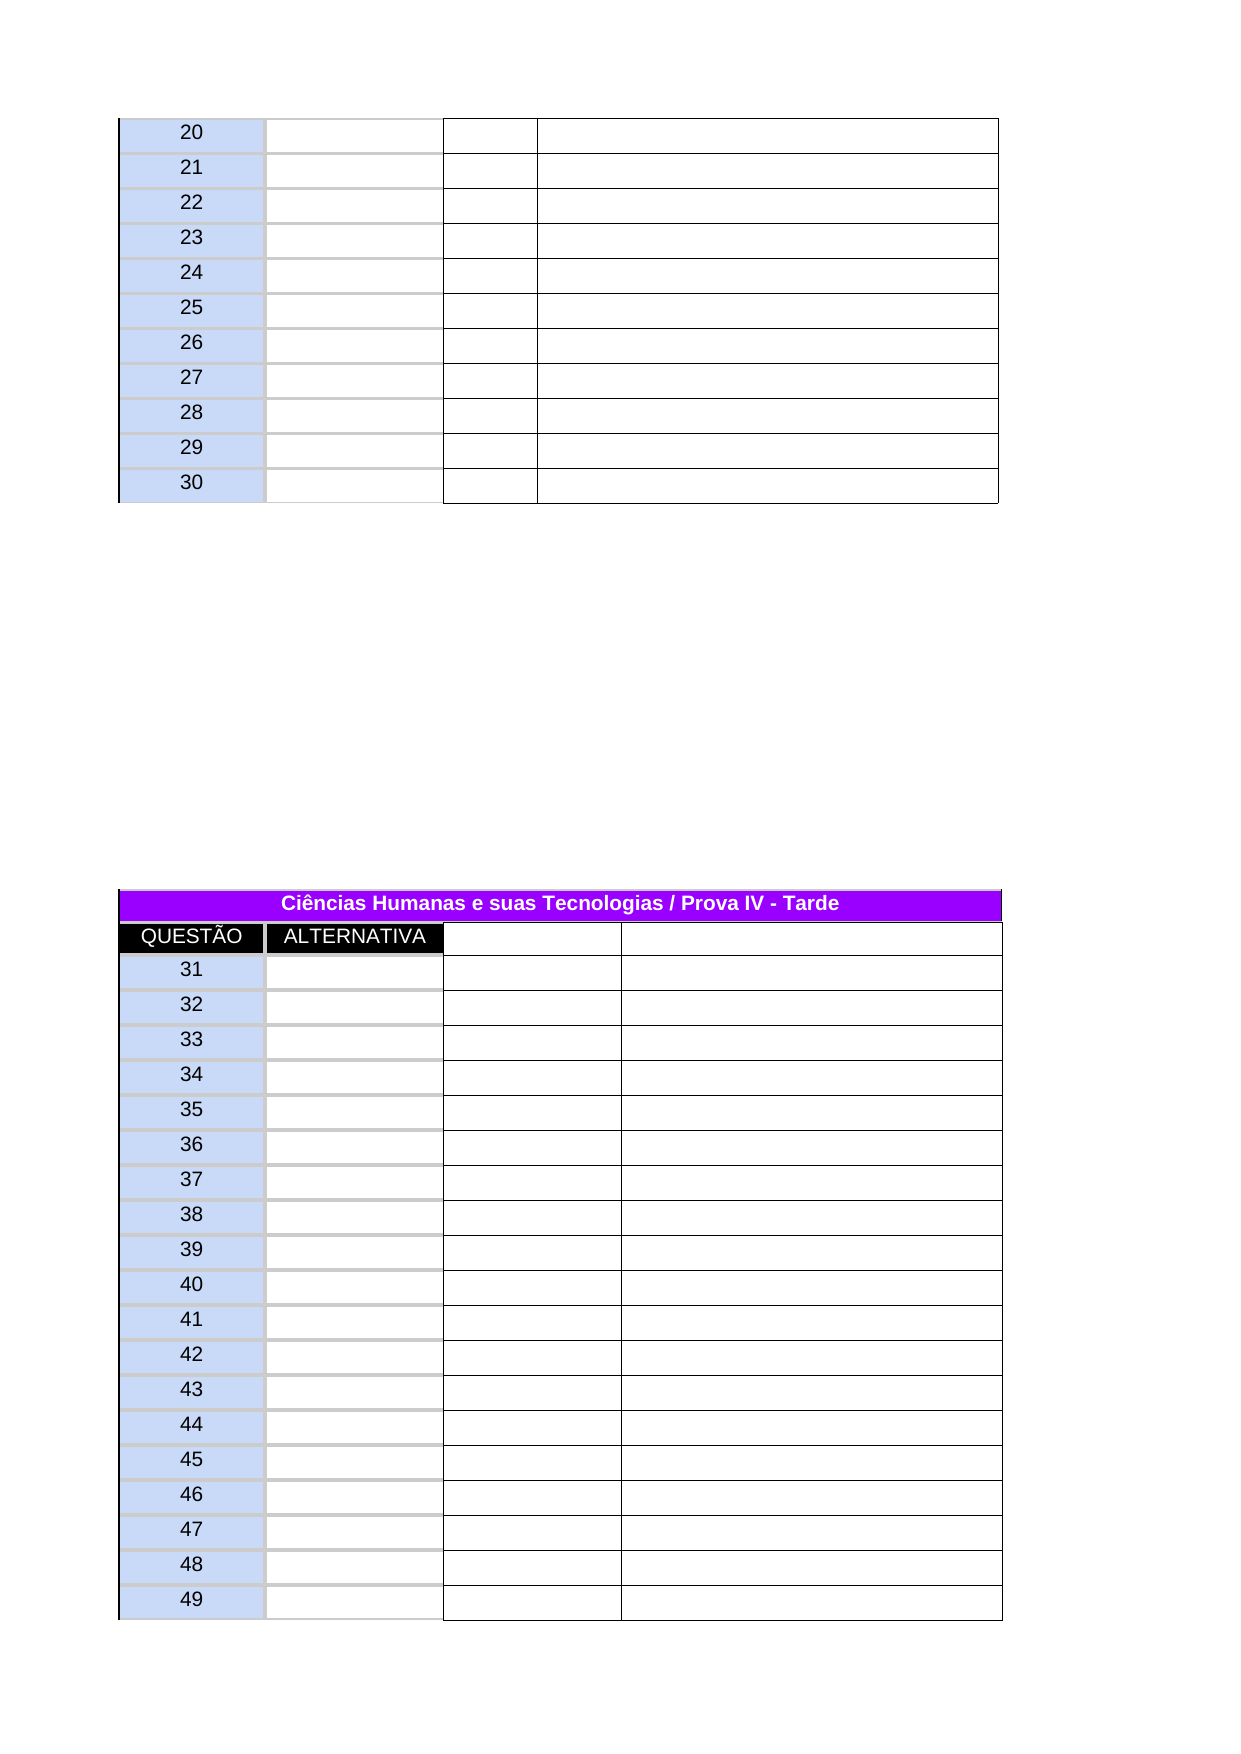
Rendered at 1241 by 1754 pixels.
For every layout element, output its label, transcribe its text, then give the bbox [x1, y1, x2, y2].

table_cell 49 [120, 1587, 263, 1618]
table_cell QUESTÃO [120, 924, 263, 953]
table_cell [444, 1481, 621, 1515]
table_cell [267, 1272, 443, 1303]
table_cell 46 [120, 1482, 263, 1513]
table_cell 24 [120, 260, 263, 292]
table_cell [622, 1061, 1002, 1095]
table_cell [444, 1376, 621, 1410]
table_cell [267, 1132, 443, 1163]
table_cell [538, 294, 998, 328]
table_cell [622, 1481, 1002, 1515]
table_cell [444, 991, 621, 1025]
table_cell 33 [120, 1027, 263, 1058]
table_cell [444, 1551, 621, 1585]
table_cell [444, 1411, 621, 1445]
table_cell [267, 330, 443, 362]
table_cell [444, 154, 537, 188]
table_cell 29 [120, 435, 263, 467]
table_cell 27 [120, 365, 263, 397]
table_cell 21 [120, 155, 263, 187]
table_cell 34 [120, 1062, 263, 1093]
table_cell [622, 1026, 1002, 1060]
table_cell [444, 956, 621, 990]
table_cell [444, 469, 537, 503]
table_cell [444, 259, 537, 293]
table_cell [622, 1236, 1002, 1270]
table_cell [267, 225, 443, 257]
table_cell [267, 1447, 443, 1478]
table_cell [267, 260, 443, 292]
table_cell [267, 190, 443, 222]
table_cell 44 [120, 1412, 263, 1443]
table_cell [622, 956, 1002, 990]
table_cell [622, 1096, 1002, 1130]
table_cell [267, 1202, 443, 1233]
table_cell [622, 1131, 1002, 1165]
table_cell 48 [120, 1552, 263, 1583]
table_cell [267, 1517, 443, 1548]
table_cell ALTERNATIVA [267, 924, 443, 953]
table_cell [267, 1237, 443, 1268]
table_cell [444, 224, 537, 258]
table_cell 42 [120, 1342, 263, 1373]
table_cell 31 [120, 957, 263, 988]
table_cell [622, 1516, 1002, 1550]
table_cell [444, 923, 621, 955]
table_cell 25 [120, 295, 263, 327]
table_cell [267, 365, 443, 397]
table_cell [267, 155, 443, 187]
table_cell 30 [120, 470, 263, 502]
table_cell [538, 119, 998, 153]
table_cell [444, 1446, 621, 1480]
table_cell [267, 1342, 443, 1373]
table_cell [444, 1026, 621, 1060]
table_cell 36 [120, 1132, 263, 1163]
table_cell [267, 1552, 443, 1583]
table_cell 26 [120, 330, 263, 362]
table_cell [267, 120, 443, 152]
table_cell [267, 295, 443, 327]
table_cell [622, 1341, 1002, 1375]
table_cell [538, 154, 998, 188]
table_cell [538, 259, 998, 293]
table_cell [267, 992, 443, 1023]
table_cell [444, 294, 537, 328]
table_cell [267, 1412, 443, 1443]
table_cell 40 [120, 1272, 263, 1303]
table_cell [444, 189, 537, 223]
table_cell [622, 1201, 1002, 1235]
table_cell 22 [120, 190, 263, 222]
table_cell [538, 399, 998, 433]
table_cell 35 [120, 1097, 263, 1128]
table_cell [622, 1586, 1002, 1620]
table_cell [622, 1446, 1002, 1480]
table_cell [622, 1306, 1002, 1340]
table_cell [267, 957, 443, 988]
table_header Ciências Humanas e suas Tecnologias / Prova IV - Tarde [120, 891, 1001, 921]
table_cell [444, 364, 537, 398]
table_cell 28 [120, 400, 263, 432]
table_cell 39 [120, 1237, 263, 1268]
table_cell [267, 1027, 443, 1058]
table_cell [444, 1236, 621, 1270]
table_cell [444, 434, 537, 468]
table_cell 43 [120, 1377, 263, 1408]
table_cell 47 [120, 1517, 263, 1548]
table_cell [444, 1096, 621, 1130]
table_cell 38 [120, 1202, 263, 1233]
table_cell [538, 189, 998, 223]
table_cell 41 [120, 1307, 263, 1338]
table_cell [267, 1587, 443, 1618]
table_cell [267, 1307, 443, 1338]
table_cell [444, 1271, 621, 1305]
table_cell [444, 119, 537, 153]
table_cell [267, 1167, 443, 1198]
table_cell [622, 1166, 1002, 1200]
table_cell [538, 364, 998, 398]
table_cell 23 [120, 225, 263, 257]
table_cell [444, 1131, 621, 1165]
table_cell [444, 1306, 621, 1340]
table_cell [444, 1341, 621, 1375]
table_cell [267, 1482, 443, 1513]
table_cell [444, 1201, 621, 1235]
table_cell [538, 434, 998, 468]
table_cell [444, 399, 537, 433]
table_cell 37 [120, 1167, 263, 1198]
table_cell [622, 1411, 1002, 1445]
table_cell [267, 1377, 443, 1408]
table_cell [622, 991, 1002, 1025]
table_cell 32 [120, 992, 263, 1023]
table_cell [622, 1376, 1002, 1410]
table_cell [622, 1551, 1002, 1585]
table_cell [538, 469, 998, 503]
table_cell [267, 400, 443, 432]
table_cell [444, 1586, 621, 1620]
table_cell [538, 224, 998, 258]
table_cell [267, 1062, 443, 1093]
table_cell [267, 1097, 443, 1128]
table_cell 20 [120, 120, 263, 152]
table_cell [444, 1166, 621, 1200]
table_cell [622, 923, 1002, 955]
table_cell [444, 1061, 621, 1095]
table_cell [444, 1516, 621, 1550]
table_cell 45 [120, 1447, 263, 1478]
table_cell [622, 1271, 1002, 1305]
table_cell [267, 435, 443, 467]
table_cell [538, 329, 998, 363]
table_cell [267, 470, 443, 502]
table_cell [444, 329, 537, 363]
